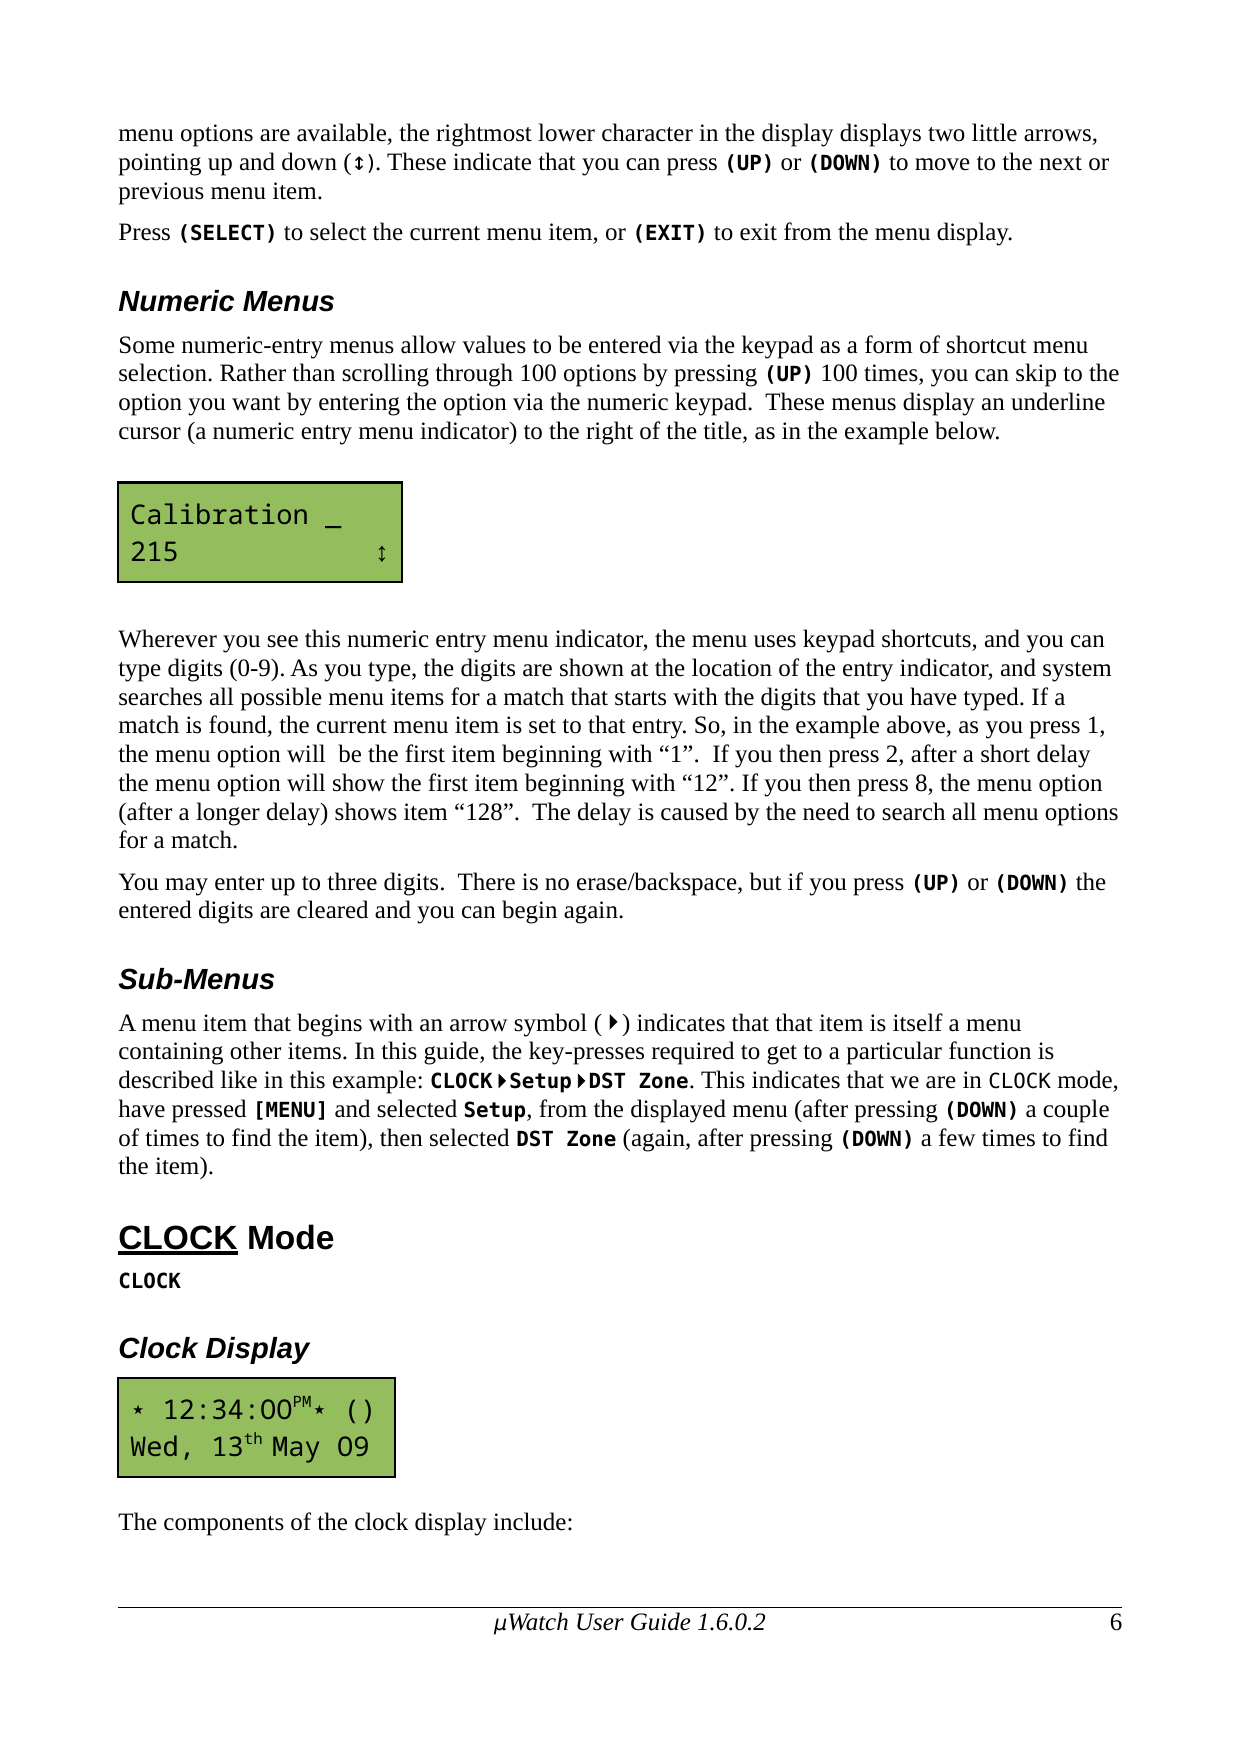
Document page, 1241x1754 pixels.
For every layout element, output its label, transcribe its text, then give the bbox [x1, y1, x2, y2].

subtitle Clock Display [118, 1331, 1122, 1364]
subtitle CLOCK Mode [118, 1218, 1122, 1256]
table_header ⋆ 12:34:OOPM⋆ () Wed, 13th May O9 [119, 1379, 394, 1476]
text CLOCK [118, 1269, 1122, 1293]
table_header Calibration _ 215 ↕ [119, 484, 401, 581]
text Some numeric-entry menus allow values to be entered via the keypad as a form of shortcut menu selection. Rather than scrolling through 100 options by pressing (UP) 100 times, you can skip to the option you want by entering the option via the numeric keypad. These menus display an underline cursor (a numeric entry menu indicator) to the right of the title, as in the example below. [118, 330, 1122, 445]
subtitle Numeric Menus [118, 284, 1122, 317]
text Press (SELECT) to select the current menu item, or (EXIT) to exit from the menu display. [118, 217, 1122, 246]
text Wherever you see this numeric entry menu indicator, the menu uses keypad shortcuts, and you can type digits (0-9). As you type, the digits are shown at the location of the entry indicator, and system searches all possible menu items for a match that starts with the digits that you have typed. If a match is found, the current menu item is set to that entry. So, in the example above, as you press 1, the menu option will be the first item beginning with “1”. If you then press 2, after a short delay the menu option will show the first item beginning with “12”. If you then press 8, the menu option (after a longer delay) shows item “128”. The delay is caused by the need to search all menu options for a match. [118, 624, 1122, 854]
text The components of the clock display include: [118, 1507, 1122, 1536]
text menu options are available, the rightmost lower character in the display displays two little arrows, pointing up and down (↕). These indicate that you can press (UP) or (DOWN) to move to the next or previous menu item. [118, 118, 1122, 205]
text A menu item that begins with an arrow symbol () indicates that that item is itself a menu containing other items. In this guide, the key-presses required to get to a particular function is described like in this example: CLOCKSetupDST Zone. This indicates that we are in CLOCK mode, have pressed [MENU] and selected Setup, from the displayed menu (after pressing (DOWN) a couple of times to find the item), then selected DST Zone (again, after pressing (DOWN) a few times to find the item). [118, 1008, 1122, 1180]
subtitle Sub-Menus [118, 962, 1122, 995]
text You may enter up to three digits. There is no erase/backspace, but if you press (UP) or (DOWN) the entered digits are cleared and you can begin again. [118, 867, 1122, 924]
